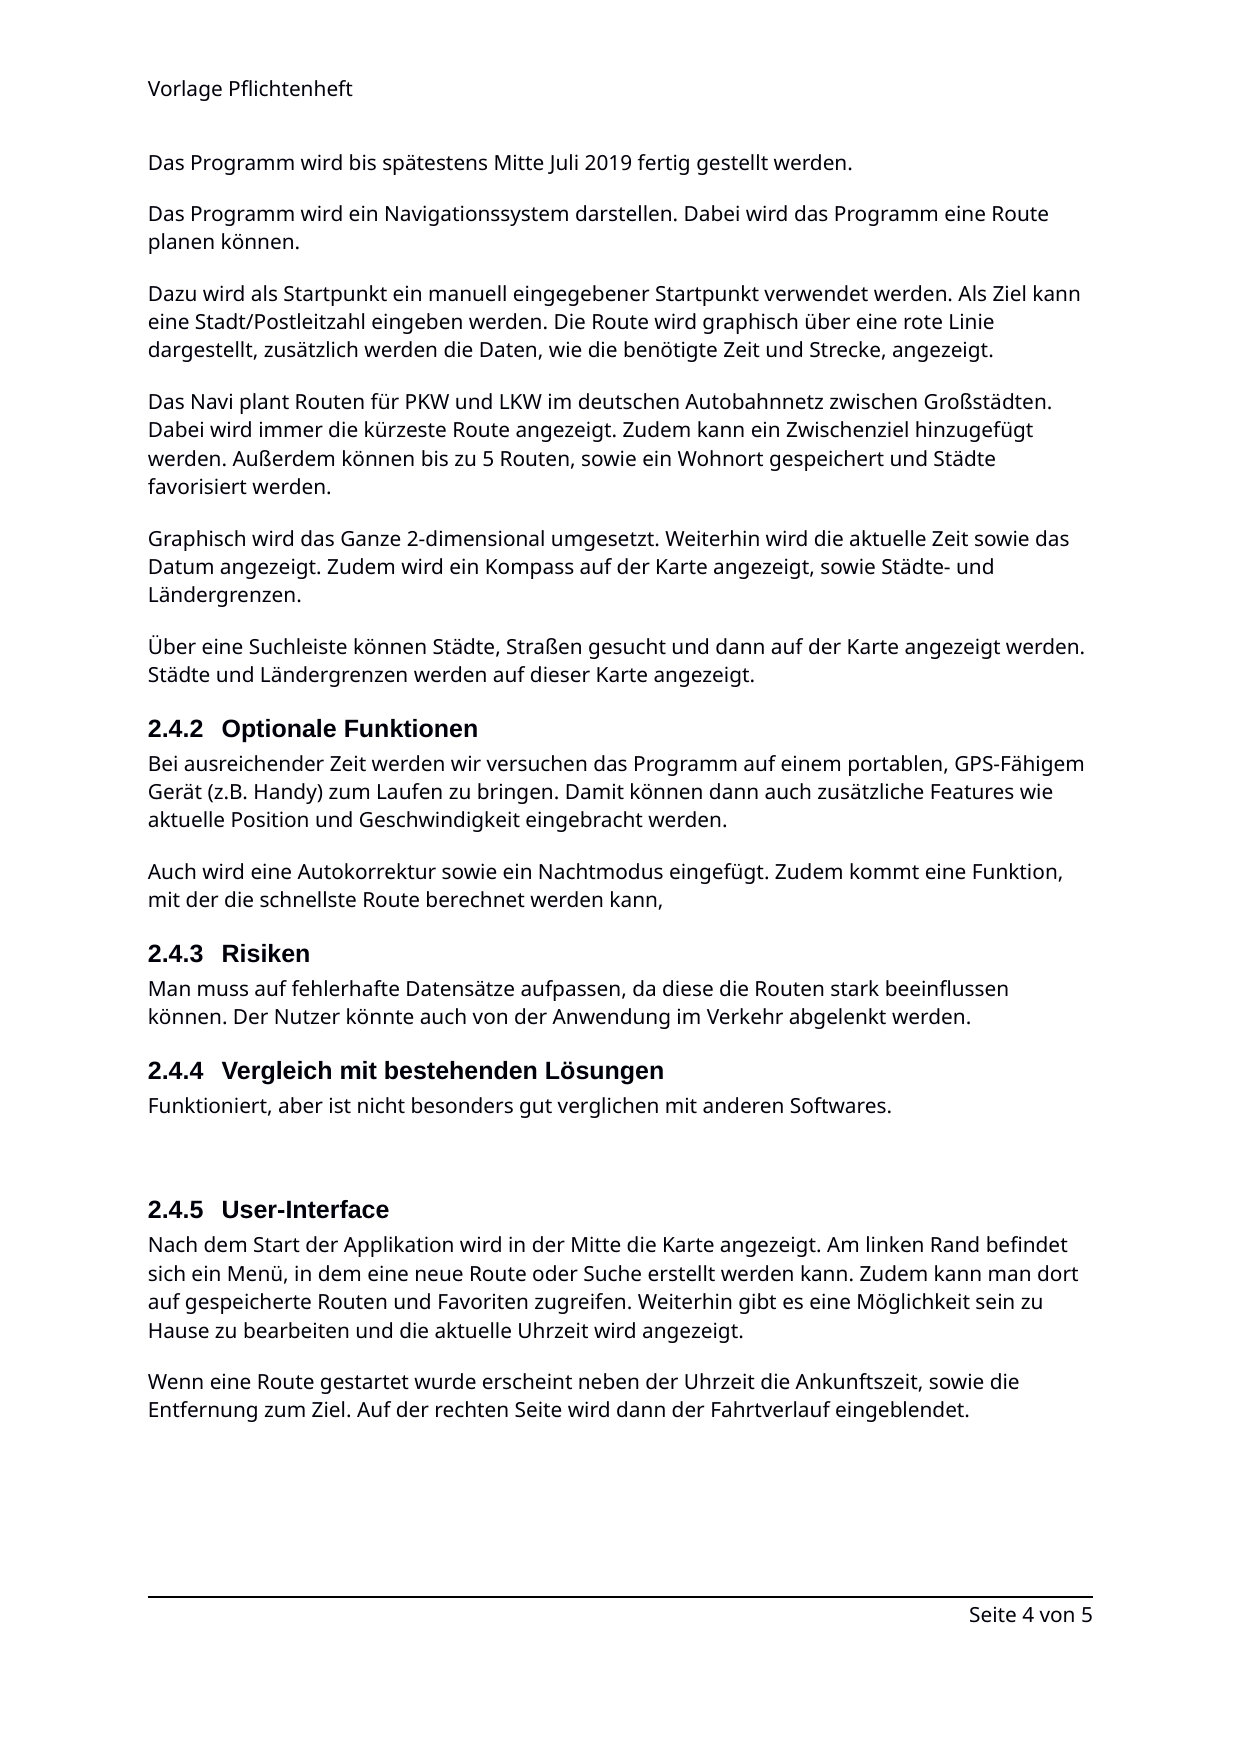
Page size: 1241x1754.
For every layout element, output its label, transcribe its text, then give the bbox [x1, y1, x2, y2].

text Dazu wird als Startpunkt ein manuell eingegebener Startpunkt verwendet werden. Als Ziel kann eine Stadt/Postleitzahl eingeben werden. Die Route wird graphisch über eine rote Linie dargestellt, zusätzlich werden die Daten, wie die benötigte Zeit und Strecke, angezeigt. [148, 279, 1093, 364]
subtitle User-Interface [148, 1196, 1093, 1224]
text Das Programm wird bis spätestens Mitte Juli 2019 fertig gestellt werden. [148, 148, 1093, 176]
subtitle Optionale Funktionen [148, 714, 1093, 742]
text Man muss auf fehlerhafte Datensätze aufpassen, da diese die Routen stark beeinflussen können. Der Nutzer könnte auch von der Anwendung im Verkehr abgelenkt werden. [148, 974, 1093, 1031]
subtitle Vergleich mit bestehenden Lösungen [148, 1056, 1093, 1084]
text Wenn eine Route gestartet wurde erscheint neben der Uhrzeit die Ankunftszeit, sowie die Entfernung zum Ziel. Auf der rechten Seite wird dann der Fahrtverlauf eingeblendet. [148, 1367, 1093, 1424]
text Graphisch wird das Ganze 2-dimensional umgesetzt. Weiterhin wird die aktuelle Zeit sowie das Datum angezeigt. Zudem wird ein Kompass auf der Karte angezeigt, sowie Städte- und Ländergrenzen. [148, 524, 1093, 609]
text Über eine Suchleiste können Städte, Straßen gesucht und dann auf der Karte angezeigt werden. Städte und Ländergrenzen werden auf dieser Karte angezeigt. [148, 632, 1093, 689]
text Nach dem Start der Applikation wird in der Mitte die Karte angezeigt. Am linken Rand befindet sich ein Menü, in dem eine neue Route oder Suche erstellt werden kann. Zudem kann man dort auf gespeicherte Routen und Favoriten zugreifen. Weiterhin gibt es eine Möglichkeit sein zu Hause zu bearbeiten und die aktuelle Uhrzeit wird angezeigt. [148, 1231, 1093, 1344]
text Das Programm wird ein Navigationssystem darstellen. Dabei wird das Programm eine Route planen können. [148, 199, 1093, 256]
text Das Navi plant Routen für PKW und LKW im deutschen Autobahnnetz zwischen Großstädten. Dabei wird immer die kürzeste Route angezeigt. Zudem kann ein Zwischenziel hinzugefügt werden. Außerdem können bis zu 5 Routen, sowie ein Wohnort gespeichert und Städte favorisiert werden. [148, 387, 1093, 501]
subtitle Risiken [148, 939, 1093, 968]
text Funktioniert, aber ist nicht besonders gut verglichen mit anderen Softwares. [148, 1091, 1093, 1119]
text Auch wird eine Autokorrektur sowie ein Nachtmodus eingefügt. Zudem kommt eine Funktion, mit der die schnellste Route berechnet werden kann, [148, 857, 1093, 914]
text Bei ausreichender Zeit werden wir versuchen das Programm auf einem portablen, GPS-Fähigem Gerät (z.B. Handy) zum Laufen zu bringen. Damit können dann auch zusätzliche Features wie aktuelle Position und Geschwindigkeit eingebracht werden. [148, 749, 1093, 834]
